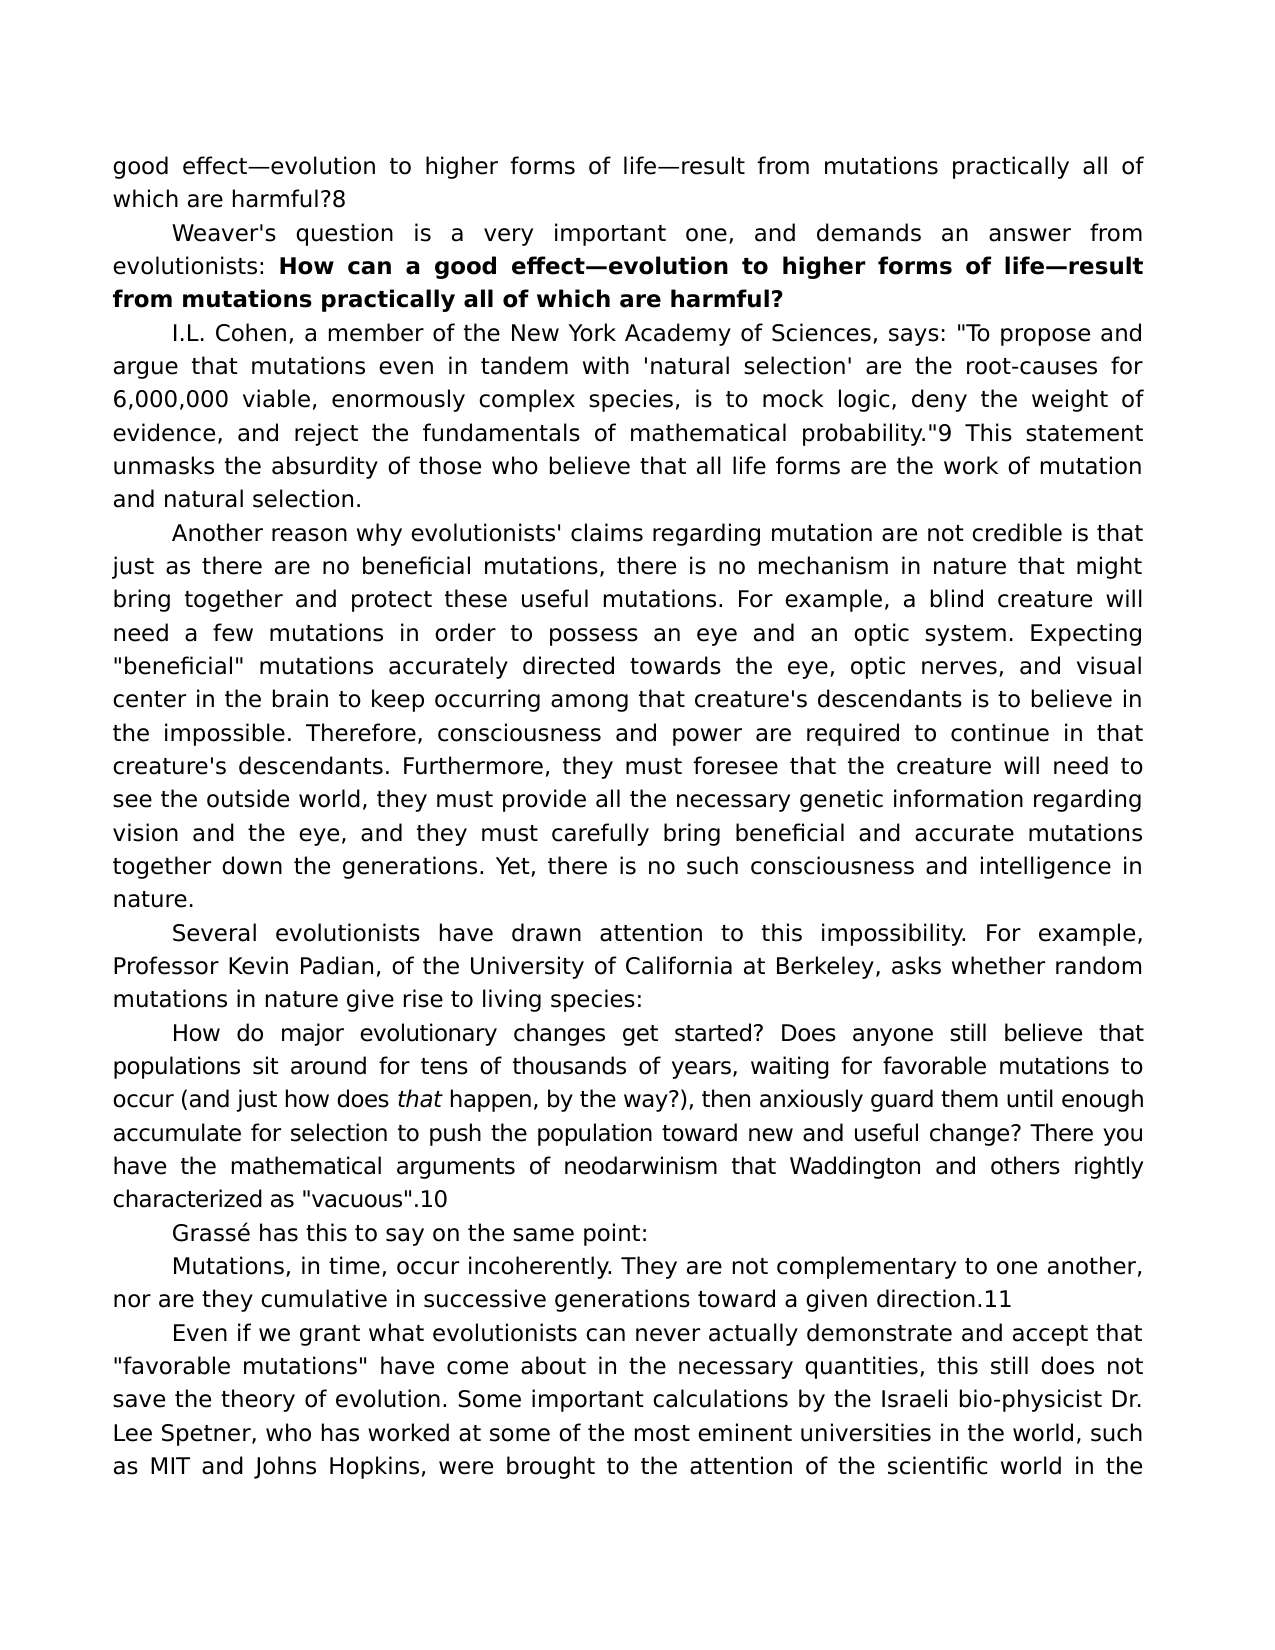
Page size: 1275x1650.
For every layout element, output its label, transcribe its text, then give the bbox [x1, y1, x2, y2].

text I.L. Cohen, a member of the New York Academy of Sciences, says: "To propose and argue that mutations even in tandem with 'natural selection' are the root-causes for 6,000,000 viable, enormously complex species, is to mock logic, deny the weight of evidence, and reject the fundamentals of mathematical probability."9 This statement unmasks the absurdity of those who believe that all life forms are the work of mutation and natural selection. [112, 314, 1145, 514]
text How do major evolutionary changes get started? Does anyone still believe that populations sit around for tens of thousands of years, waiting for favorable mutations to occur (and just how does that happen, by the way?), then anxiously guard them until enough accumulate for selection to push the population toward new and useful change? There you have the mathematical arguments of neodarwinism that Waddington and others rightly characterized as "vacuous".10 [112, 1014, 1145, 1214]
text Mutations, in time, occur incoherently. They are not complementary to one another, nor are they cumulative in successive generations toward a given direction.11 [112, 1248, 1145, 1314]
text good effect—evolution to higher forms of life—result from mutations practically all of which are harmful?8 [112, 148, 1145, 214]
text Weaver's question is a very important one, and demands an answer from evolutionists: How can a good effect—evolution to higher forms of life—result from mutations practically all of which are harmful? [112, 214, 1145, 314]
text Another reason why evolutionists' claims regarding mutation are not credible is that just as there are no beneficial mutations, there is no mechanism in nature that might bring together and protect these useful mutations. For example, a blind creature will need a few mutations in order to possess an eye and an optic system. Expecting "beneficial" mutations accurately directed towards the eye, optic nerves, and visual center in the brain to keep occurring among that creature's descendants is to believe in the impossible. Therefore, consciousness and power are required to continue in that creature's descendants. Furthermore, they must foresee that the creature will need to see the outside world, they must provide all the necessary genetic information regarding vision and the eye, and they must carefully bring beneficial and accurate mutations together down the generations. Yet, there is no such consciousness and intelligence in nature. [112, 514, 1145, 914]
text Several evolutionists have drawn attention to this impossibility. For example, Professor Kevin Padian, of the University of California at Berkeley, asks whether random mutations in nature give rise to living species: [112, 914, 1145, 1014]
text Grassé has this to say on the same point: [112, 1214, 1145, 1248]
text Even if we grant what evolutionists can never actually demonstrate and accept that "favorable mutations" have come about in the necessary quantities, this still does not save the theory of evolution. Some important calculations by the Israeli bio-physicist Dr. Lee Spetner, who has worked at some of the most eminent universities in the world, such as MIT and Johns Hopkins, were brought to the attention of the scientific world in the [112, 1314, 1145, 1481]
